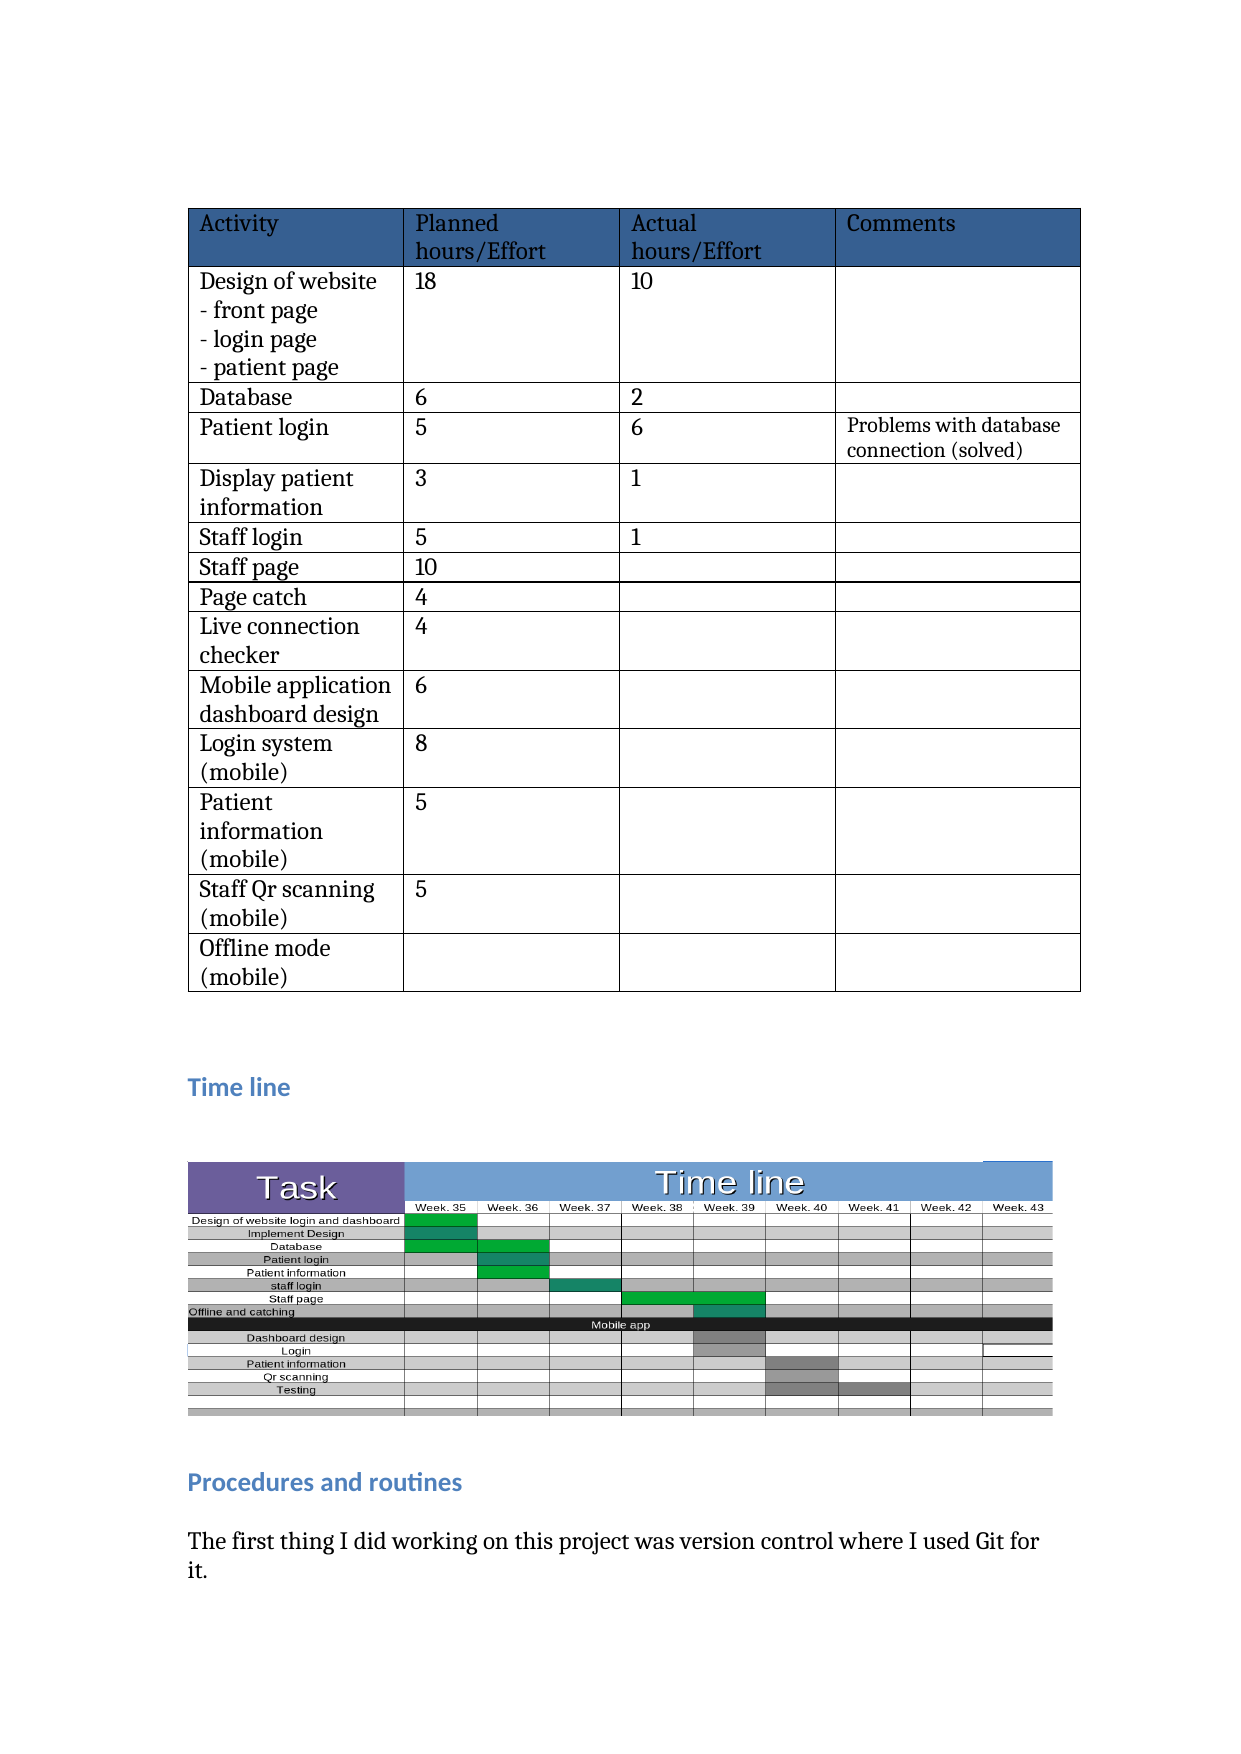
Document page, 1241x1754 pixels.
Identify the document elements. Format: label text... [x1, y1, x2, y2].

table_cell [836, 671, 1080, 728]
table_cell 1 [620, 464, 835, 522]
table_cell [836, 788, 1080, 874]
table_cell 4 [404, 583, 619, 611]
table_cell Offline mode (mobile) [189, 934, 403, 991]
table_cell [620, 788, 835, 874]
table_cell 1 [620, 523, 835, 552]
table_cell 5 [404, 523, 619, 552]
table_header Activity [189, 209, 403, 266]
table_cell 10 [404, 553, 619, 581]
table_cell 5 [404, 788, 619, 874]
table_cell Patient login [189, 413, 403, 463]
table_header Planned hours/Effort [404, 209, 619, 266]
table_cell Problems with database connection (solved) [836, 413, 1080, 463]
table_cell Patient information (mobile) [189, 788, 403, 874]
table_cell Staff login [189, 523, 403, 552]
table_cell [836, 523, 1080, 552]
table_cell 6 [620, 413, 835, 463]
table_cell [836, 267, 1080, 382]
table_cell 18 [404, 267, 619, 382]
table_cell [836, 583, 1080, 611]
table_cell [836, 729, 1080, 787]
table_cell Staff page [189, 553, 403, 581]
table_cell 5 [404, 875, 619, 933]
table_cell Login system (mobile) [189, 729, 403, 787]
table_cell 6 [404, 671, 619, 728]
table_cell 10 [620, 267, 835, 382]
table_header Actual hours/Effort [620, 209, 835, 266]
table_cell [836, 934, 1080, 991]
table_header Comments [836, 209, 1080, 266]
table_cell 8 [404, 729, 619, 787]
table_cell [836, 383, 1080, 412]
table_cell 6 [404, 383, 619, 412]
table_cell [620, 553, 835, 581]
table_cell Staff Qr scanning (mobile) [189, 875, 403, 933]
table_cell [620, 875, 835, 933]
text The first thing I did working on this project was version control where I used Git for it. [187, 1527, 1053, 1584]
picture [187, 1161, 1053, 1416]
subtitle Procedures and routines [187, 1465, 1053, 1498]
table_cell [620, 671, 835, 728]
table_cell [836, 612, 1080, 670]
table_cell 4 [404, 612, 619, 670]
table_cell [620, 612, 835, 670]
table_cell 5 [404, 413, 619, 463]
table_cell [620, 729, 835, 787]
table_cell Page catch [189, 583, 403, 611]
table_cell Database [189, 383, 403, 412]
table_cell [404, 934, 619, 991]
table_cell Display patient information [189, 464, 403, 522]
table_cell [836, 553, 1080, 581]
table_cell [620, 583, 835, 611]
table_cell [620, 934, 835, 991]
table_cell Design of website - front page - login page - patient page [189, 267, 403, 382]
table_cell 2 [620, 383, 835, 412]
table_cell [836, 875, 1080, 933]
table_cell Live connection checker [189, 612, 403, 670]
table_cell 3 [404, 464, 619, 522]
table_cell [836, 464, 1080, 522]
subtitle Time line [187, 1071, 1053, 1104]
table_cell Mobile application dashboard design [189, 671, 403, 728]
